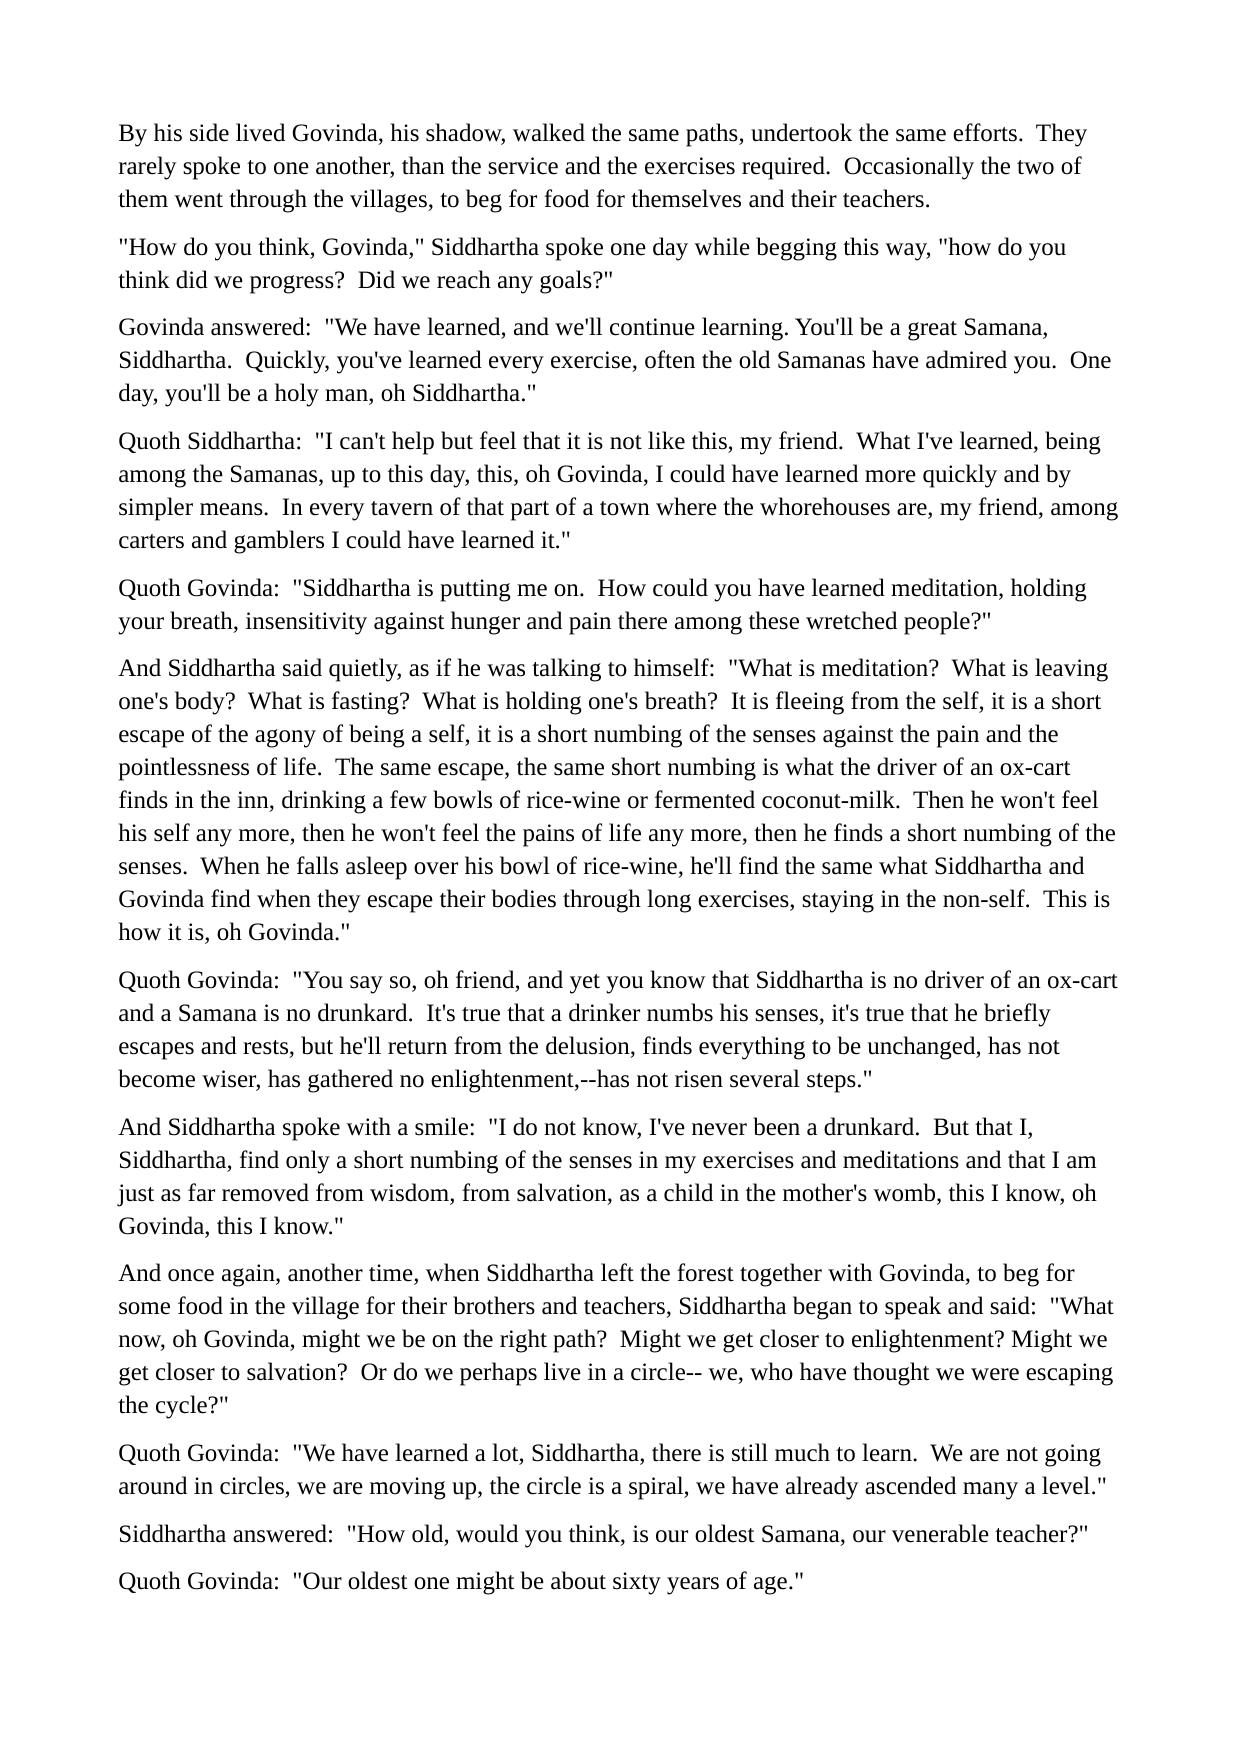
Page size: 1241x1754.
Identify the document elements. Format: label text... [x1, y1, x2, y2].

text Govinda answered: "We have learned, and we'll continue learning. You'll be a great Samana, Siddhartha. Quickly, you've learned every exercise, often the old Samanas have admired you. One day, you'll be a holy man, oh Siddhartha." [118, 312, 1122, 407]
text "How do you think, Govinda," Siddhartha spoke one day while begging this way, "how do you think did we progress? Did we reach any goals?" [118, 232, 1122, 293]
text By his side lived Govinda, his shadow, walked the same paths, undertook the same efforts. They rarely spoke to one another, than the service and the exercises required. Occasionally the two of them went through the villages, to beg for food for themselves and their teachers. [118, 118, 1122, 213]
text And once again, another time, when Siddhartha left the forest together with Govinda, to beg for some food in the village for their brothers and teachers, Siddhartha began to speak and said: "What now, oh Govinda, might we be on the right path? Might we get closer to enlightenment? Might we get closer to salvation? Or do we perhaps live in a circle-- we, who have thought we were escaping the cycle?" [118, 1258, 1122, 1419]
text Quoth Govinda: "Our oldest one might be about sixty years of age." [118, 1566, 1122, 1595]
text And Siddhartha spoke with a smile: "I do not know, I've never been a drunkard. But that I, Siddhartha, find only a short numbing of the senses in my exercises and meditations and that I am just as far removed from wisdom, from salvation, as a child in the mother's womb, this I know, oh Govinda, this I know." [118, 1112, 1122, 1239]
text Quoth Siddhartha: "I can't help but feel that it is not like this, my friend. What I've learned, being among the Samanas, up to this day, this, oh Govinda, I could have learned more quickly and by simpler means. In every tavern of that part of a town where the whorehouses are, my friend, among carters and gamblers I could have learned it." [118, 426, 1122, 554]
text Siddhartha answered: "How old, would you think, is our oldest Samana, our venerable teacher?" [118, 1519, 1122, 1547]
text Quoth Govinda: "You say so, oh friend, and yet you know that Siddhartha is no driver of an ox-cart and a Samana is no drunkard. It's true that a drinker numbs his senses, it's true that he briefly escapes and rests, but he'll return from the delusion, finds everything to be unchanged, has not become wiser, has gathered no enlightenment,--has not risen several steps." [118, 965, 1122, 1093]
text Quoth Govinda: "Siddhartha is putting me on. How could you have learned meditation, holding your breath, insensitivity against hunger and pain there among these wretched people?" [118, 573, 1122, 634]
text And Siddhartha said quietly, as if he was talking to himself: "What is meditation? What is leaving one's body? What is fasting? What is holding one's breath? It is fleeing from the self, it is a short escape of the agony of being a self, it is a short numbing of the senses against the pain and the pointlessness of life. The same escape, the same short numbing is what the driver of an ox-cart finds in the inn, drinking a few bowls of rice-wine or fermented coconut-milk. Then he won't feel his self any more, then he won't feel the pains of life any more, then he finds a short numbing of the senses. When he falls asleep over his bowl of rice-wine, he'll find the same what Siddhartha and Govinda find when they escape their bodies through long exercises, staying in the non-self. This is how it is, oh Govinda." [118, 653, 1122, 946]
text Quoth Govinda: "We have learned a lot, Siddhartha, there is still much to learn. We are not going around in circles, we are moving up, the circle is a spiral, we have already ascended many a level." [118, 1438, 1122, 1500]
